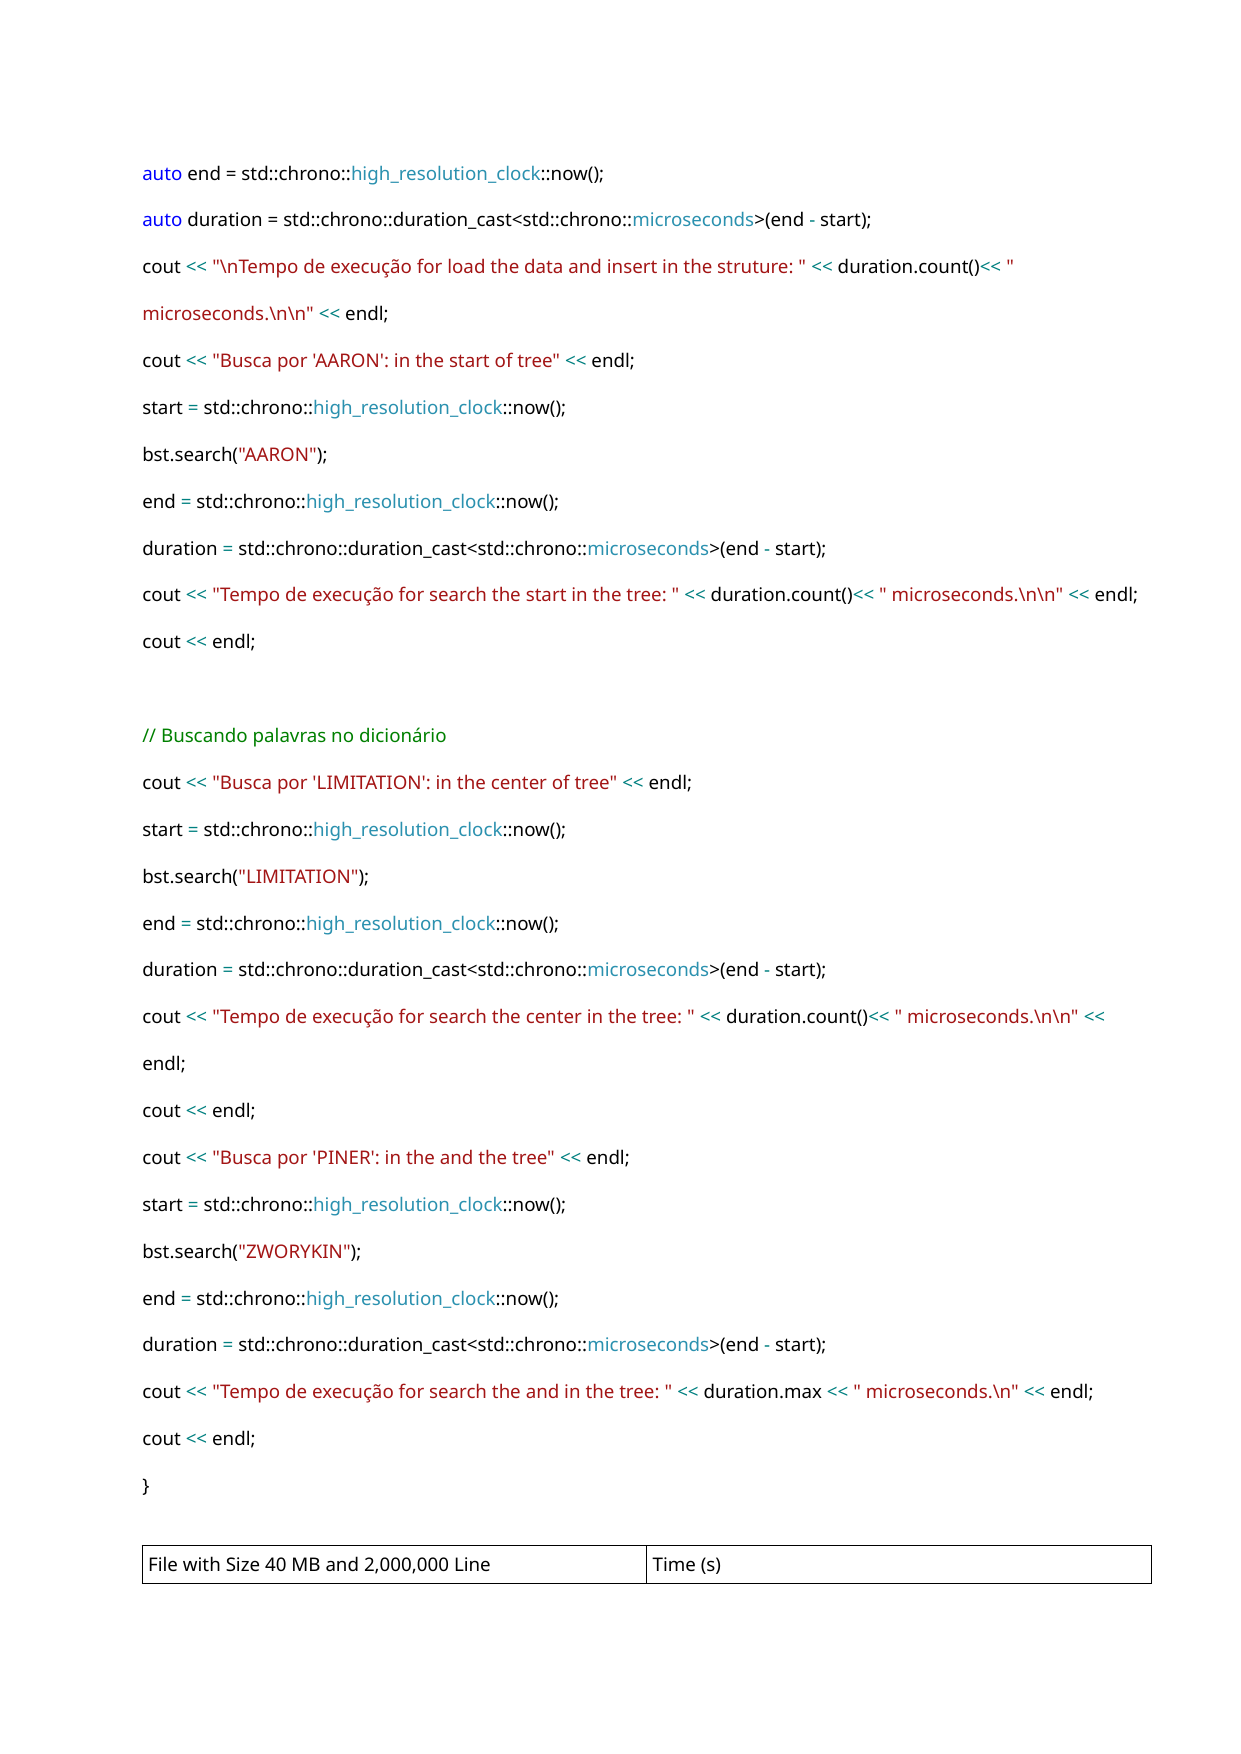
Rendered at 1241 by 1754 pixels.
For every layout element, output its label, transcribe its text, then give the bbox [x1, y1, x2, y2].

text bst.search("AARON"); [142, 420, 1152, 467]
text cout << "Busca por 'LIMITATION': in the center of tree" << endl; [142, 748, 1152, 795]
text cout << endl; [142, 1404, 1152, 1451]
text end = std::chrono::high_resolution_clock::now(); [142, 1263, 1152, 1310]
text } [142, 1451, 1152, 1498]
text duration = std::chrono::duration_cast<std::chrono::microseconds>(end - start); [142, 935, 1152, 982]
text cout << "Busca por 'PINER': in the and the tree" << endl; [142, 1123, 1152, 1170]
text start = std::chrono::high_resolution_clock::now(); [142, 1170, 1152, 1217]
text auto duration = std::chrono::duration_cast<std::chrono::microseconds>(end - start); [142, 185, 1152, 232]
text cout << "Busca por 'AARON': in the start of tree" << endl; [142, 326, 1152, 373]
text cout << "Tempo de execução for search the and in the tree: " << duration.max << " microseconds.\n" << endl; [142, 1357, 1152, 1404]
text bst.search("LIMITATION"); [142, 842, 1152, 888]
text cout << endl; [142, 607, 1152, 654]
text end = std::chrono::high_resolution_clock::now(); [142, 888, 1152, 935]
text // Buscando palavras no dicionário [142, 701, 1152, 748]
text cout << "\nTempo de execução for load the data and insert in the struture: " << duration.count()<< " microseconds.\n\n" << endl; [142, 232, 1152, 326]
table_header File with Size 40 MB and 2,000,000 Line [143, 1546, 646, 1583]
text end = std::chrono::high_resolution_clock::now(); [142, 467, 1152, 513]
text duration = std::chrono::duration_cast<std::chrono::microseconds>(end - start); [142, 1310, 1152, 1357]
text cout << "Tempo de execução for search the center in the tree: " << duration.count()<< " microseconds.\n\n" << endl; [142, 982, 1152, 1076]
text auto end = std::chrono::high_resolution_clock::now(); [142, 138, 1152, 185]
text cout << endl; [142, 1076, 1152, 1123]
text cout << "Tempo de execução for search the start in the tree: " << duration.count()<< " microseconds.\n\n" << endl; [142, 560, 1152, 607]
text bst.search("ZWORYKIN"); [142, 1217, 1152, 1263]
table_header Time (s) [647, 1546, 1151, 1583]
text start = std::chrono::high_resolution_clock::now(); [142, 795, 1152, 842]
text duration = std::chrono::duration_cast<std::chrono::microseconds>(end - start); [142, 513, 1152, 560]
text start = std::chrono::high_resolution_clock::now(); [142, 373, 1152, 420]
